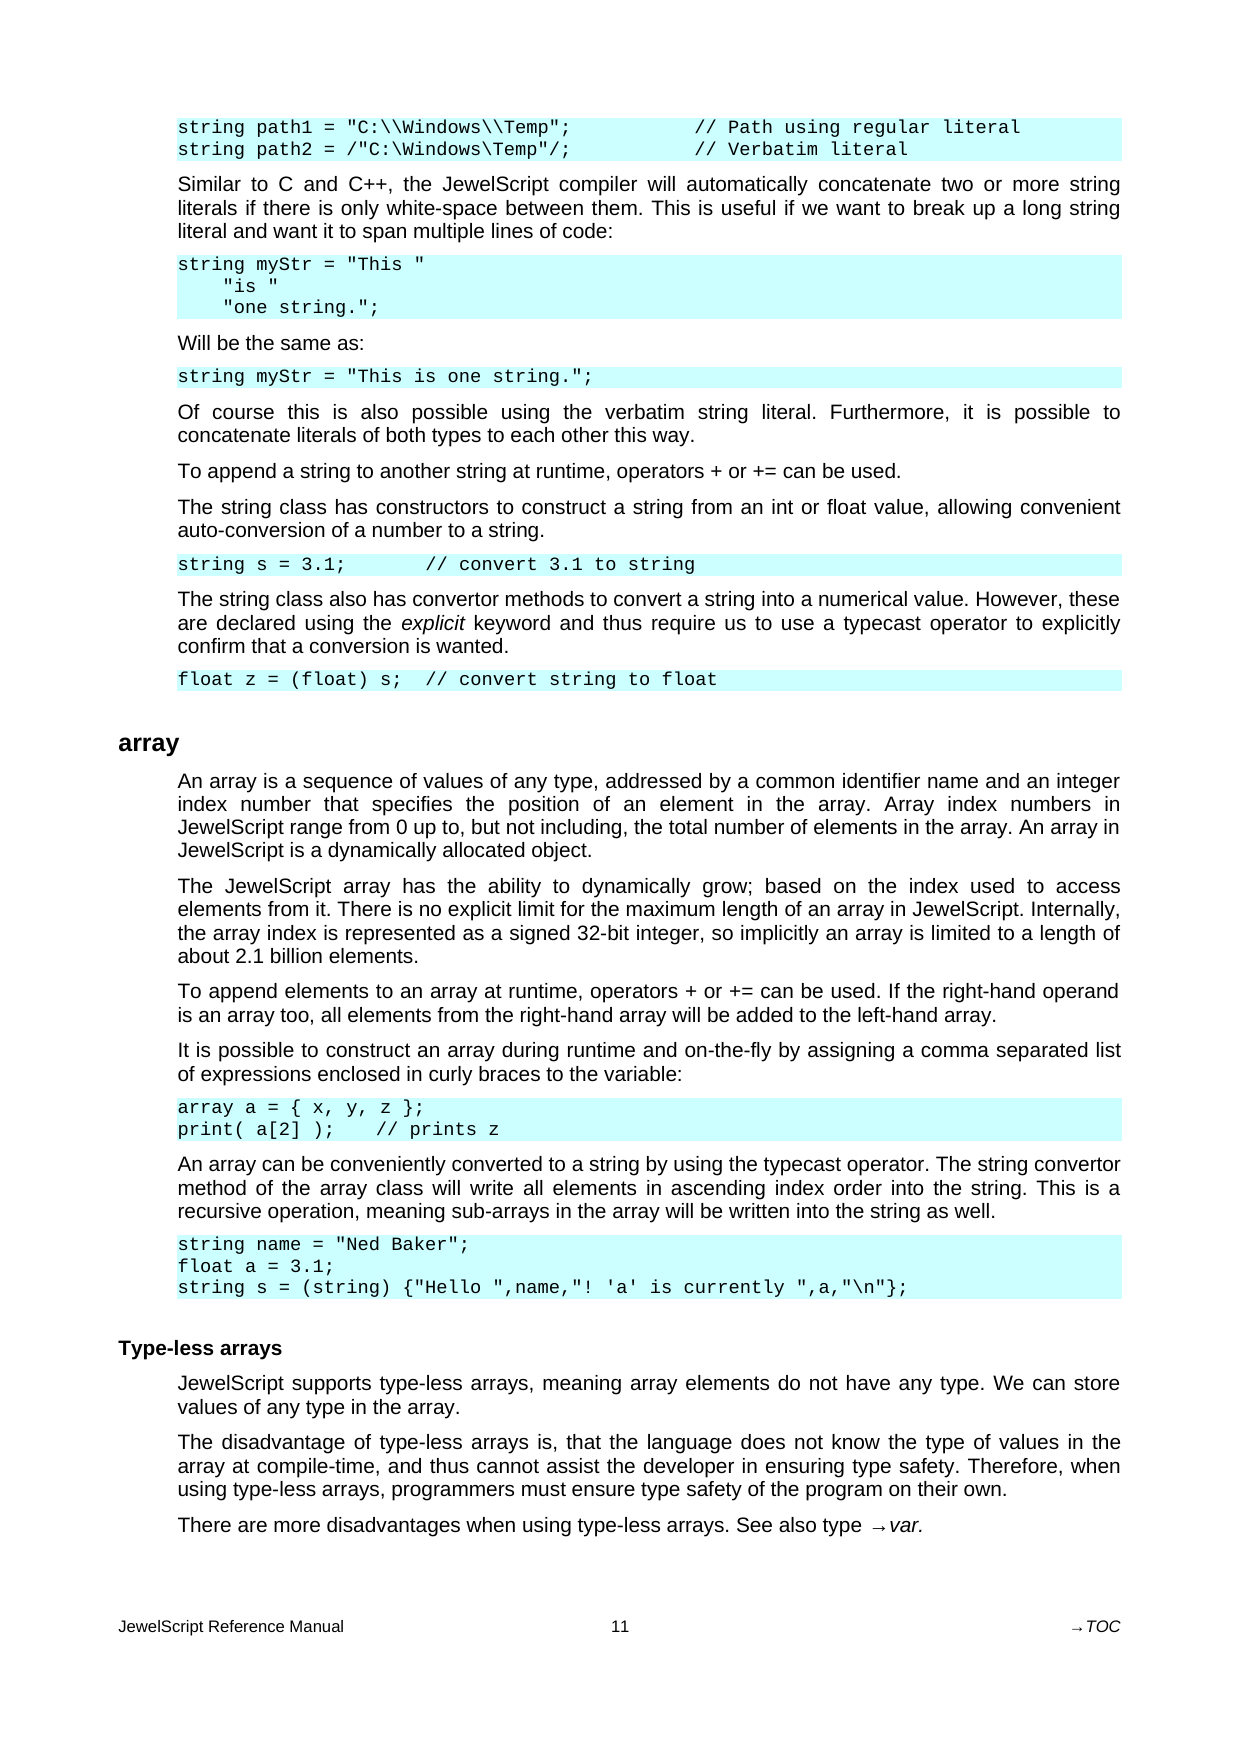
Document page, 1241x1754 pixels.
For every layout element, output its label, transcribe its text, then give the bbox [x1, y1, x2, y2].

text The string class also has convertor methods to convert a string into a numerical value. However, these are declared using the explicit keyword and thus require us to use a typecast operator to explicitly confirm that a conversion is wanted. [177, 588, 1122, 658]
text It is possible to construct an array during runtime and on-the-fly by assigning a comma separated list of expressions enclosed in curly braces to the variable: [177, 1039, 1122, 1086]
text array a = { x, y, z }; print( a[2] ); // prints z [177, 1098, 1122, 1141]
text string myStr = "This " "is " "one string."; [177, 255, 1122, 319]
text An array is a sequence of values of any type, addressed by a common identifier name and an integer index number that specifies the position of an element in the array. Array index numbers in JewelScript range from 0 up to, but not including, the total number of elements in the array. An array in JewelScript is a dynamically allocated object. [177, 769, 1122, 862]
text Will be the same as: [177, 331, 1122, 354]
text string myStr = "This is one string."; [177, 367, 1122, 388]
text There are more disadvantages when using type-less arrays. See also type →var. [177, 1513, 1122, 1536]
text The JewelScript array has the ability to dynamically grow; based on the index used to access elements from it. There is no explicit limit for the maximum length of an array in JewelScript. Internally, the array index is represented as a signed 32-bit integer, so implicitly an array is limited to a length of about 2.1 billion elements. [177, 875, 1122, 968]
text Of course this is also possible using the verbatim string literal. Furthermore, it is possible to concatenate literals of both types to each other this way. [177, 401, 1122, 447]
subtitle Type-less arrays [118, 1336, 1122, 1359]
text An array can be conveniently converted to a string by using the typecast operator. The string convertor method of the array class will write all elements in ascending index order into the string. This is a recursive operation, meaning sub-arrays in the array will be written into the string as well. [177, 1153, 1122, 1223]
subtitle array [118, 729, 1122, 757]
text string name = "Ned Baker"; float a = 3.1; string s = (string) {"Hello ",name,"! 'a' is currently ",a,"\n"}; [177, 1235, 1122, 1299]
text The string class has constructors to construct a string from an int or float value, allowing convenient auto-conversion of a number to a string. [177, 495, 1122, 542]
text Similar to C and C++, the JewelScript compiler will automatically concatenate two or more string literals if there is only white-space between them. This is useful if we want to break up a long string literal and want it to span multiple lines of code: [177, 173, 1122, 243]
text float z = (float) s; // convert string to float [177, 670, 1122, 691]
text JewelScript supports type-less arrays, meaning array elements do not have any type. We can store values of any type in the array. [177, 1372, 1122, 1418]
text The disadvantage of type-less arrays is, that the language does not know the type of values in the array at compile-time, and thus cannot assist the developer in ensuring type safety. Therefore, when using type-less arrays, programmers must ensure type safety of the program on their own. [177, 1431, 1122, 1501]
text To append elements to an array at runtime, operators + or += can be used. If the right-hand operand is an array too, all elements from the right-hand array will be added to the left-hand array. [177, 980, 1122, 1027]
text string s = 3.1; // convert 3.1 to string [177, 554, 1122, 576]
text string path1 = "C:\\Windows\\Temp"; // Path using regular literal string path2 = /"C:\Windows\Temp"/; // Verbatim literal [177, 118, 1122, 161]
text To append a string to another string at runtime, operators + or += can be used. [177, 460, 1122, 483]
